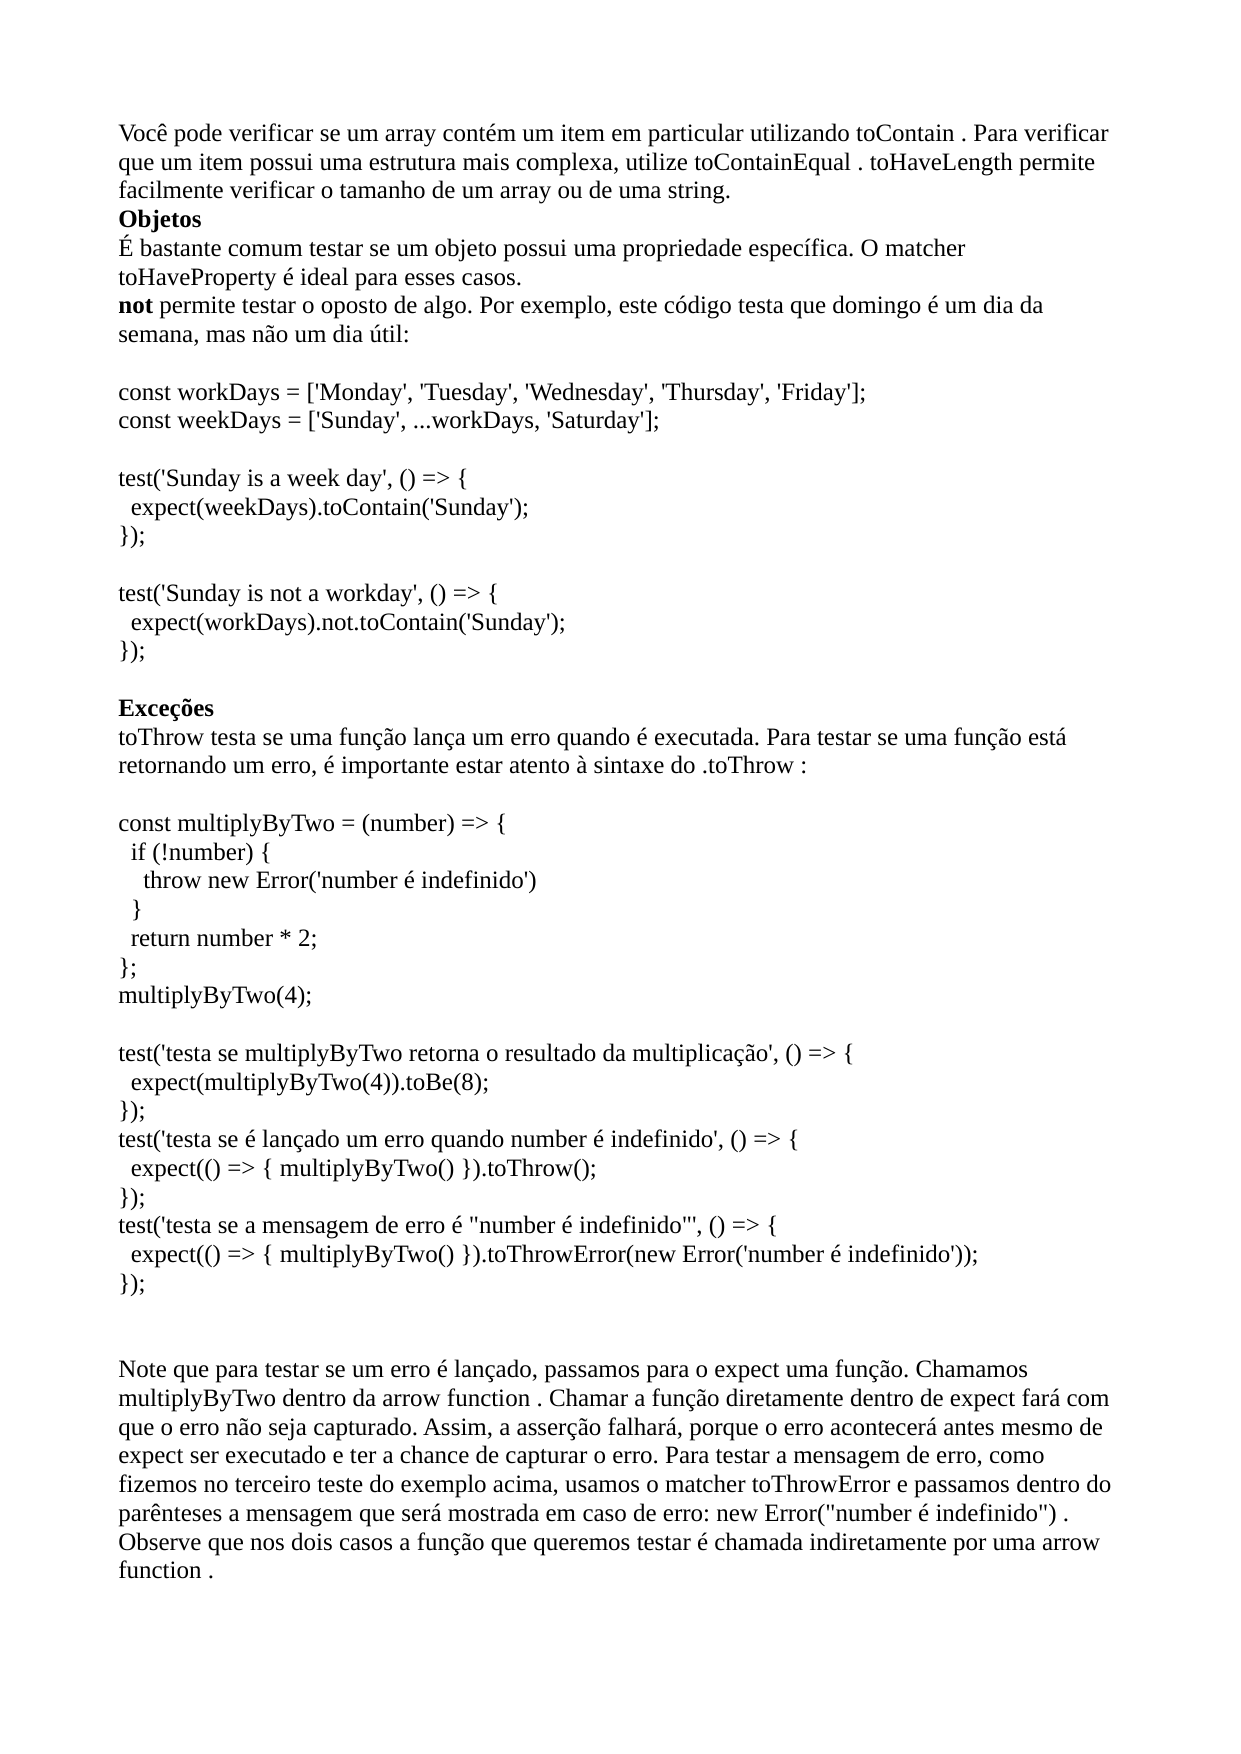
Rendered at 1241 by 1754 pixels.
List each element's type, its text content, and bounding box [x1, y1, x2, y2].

text Objetos [118, 204, 1122, 233]
text É bastante comum testar se um objeto possui uma propriedade específica. O matcher toHaveProperty é ideal para esses casos. [118, 233, 1122, 291]
text multiplyByTwo(4); [118, 981, 1122, 1009]
text toThrow testa se uma função lança um erro quando é executada. Para testar se uma função está retornando um erro, é importante estar atento à sintaxe do .toThrow : [118, 722, 1122, 779]
text expect(multiplyByTwo(4)).toBe(8); [118, 1067, 1122, 1096]
text const workDays = ['Monday', 'Tuesday', 'Wednesday', 'Thursday', 'Friday']; [118, 377, 1122, 406]
text }); [118, 1182, 1122, 1211]
text Você pode verificar se um array contém um item em particular utilizando toContain . Para verificar que um item possui uma estrutura mais complexa, utilize toContainEqual . toHaveLength permite facilmente verificar o tamanho de um array ou de uma string. [118, 118, 1122, 204]
text const multiplyByTwo = (number) => { [118, 808, 1122, 837]
text throw new Error('number é indefinido') [118, 866, 1122, 894]
text }; [118, 952, 1122, 981]
text Note que para testar se um erro é lançado, passamos para o expect uma função. Chamamos multiplyByTwo dentro da arrow function . Chamar a função diretamente dentro de expect fará com que o erro não seja capturado. Assim, a asserção falhará, porque o erro acontecerá antes mesmo de expect ser executado e ter a chance de capturar o erro. Para testar a mensagem de erro, como fizemos no terceiro teste do exemplo acima, usamos o matcher toThrowError e passamos dentro do parênteses a mensagem que será mostrada em caso de erro: new Error("number é indefinido") . Observe que nos dois casos a função que queremos testar é chamada indiretamente por uma arrow function . [118, 1354, 1122, 1584]
text return number * 2; [118, 923, 1122, 952]
text test('Sunday is a week day', () => { [118, 463, 1122, 492]
text expect(() => { multiplyByTwo() }).toThrowError(new Error('number é indefinido')); [118, 1239, 1122, 1268]
text if (!number) { [118, 837, 1122, 866]
text not permite testar o oposto de algo. Por exemplo, este código testa que domingo é um dia da semana, mas não um dia útil: [118, 291, 1122, 348]
text }); [118, 1268, 1122, 1297]
text }); [118, 636, 1122, 664]
text test('testa se a mensagem de erro é "number é indefinido"', () => { [118, 1211, 1122, 1239]
text }); [118, 1096, 1122, 1124]
text expect(() => { multiplyByTwo() }).toThrow(); [118, 1153, 1122, 1182]
text test('testa se multiplyByTwo retorna o resultado da multiplicação', () => { [118, 1038, 1122, 1067]
text expect(weekDays).toContain('Sunday'); [118, 492, 1122, 521]
text Exceções [118, 693, 1122, 722]
text }); [118, 521, 1122, 549]
text } [118, 894, 1122, 923]
text const weekDays = ['Sunday', ...workDays, 'Saturday']; [118, 406, 1122, 434]
text expect(workDays).not.toContain('Sunday'); [118, 607, 1122, 636]
text test('testa se é lançado um erro quando number é indefinido', () => { [118, 1124, 1122, 1153]
text test('Sunday is not a workday', () => { [118, 578, 1122, 607]
